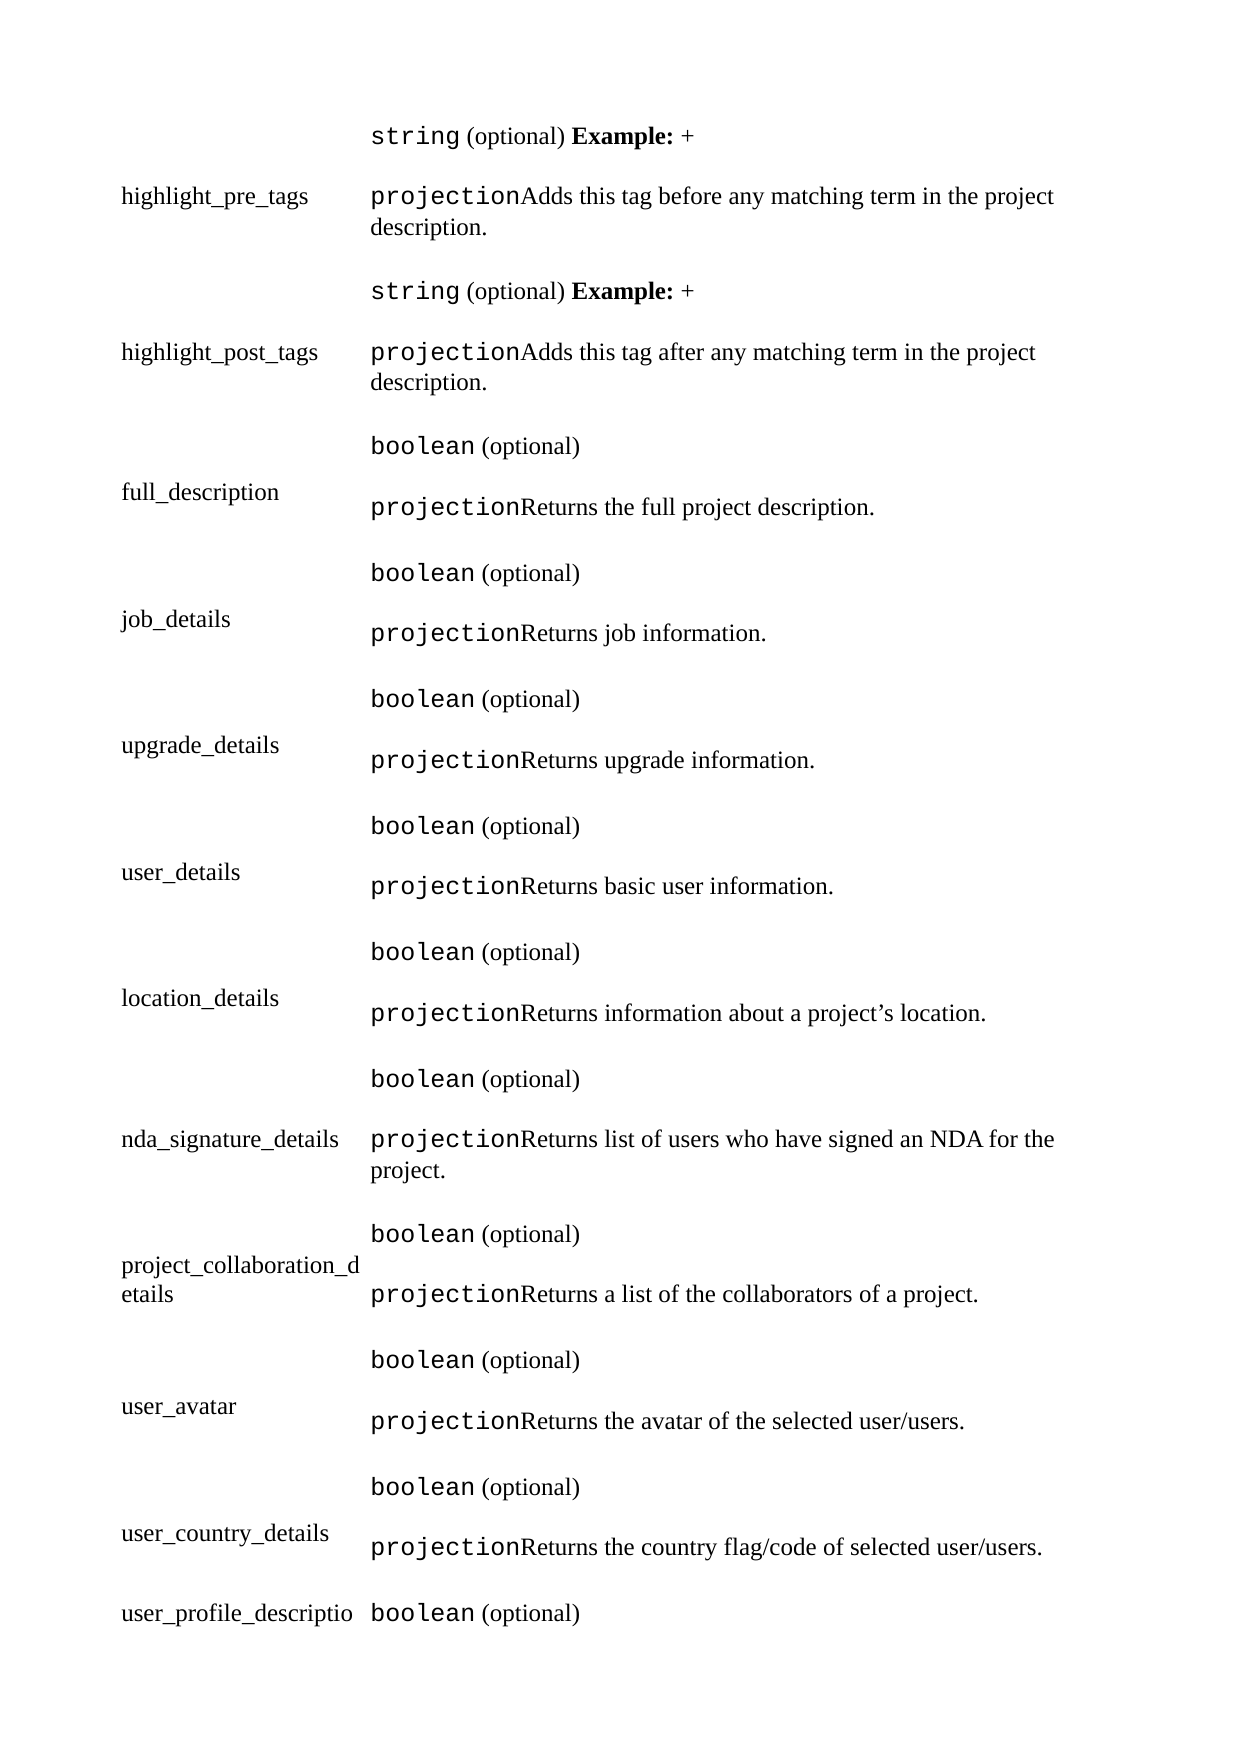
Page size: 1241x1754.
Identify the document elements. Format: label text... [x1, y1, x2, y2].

table_cell location_details [118, 934, 367, 1061]
table_cell boolean (optional) projectionReturns basic user information. [367, 808, 1122, 934]
table_cell user_details [118, 808, 367, 934]
table_cell full_description [118, 429, 367, 555]
table_cell highlight_post_tags [118, 273, 367, 428]
table_cell boolean (optional) projectionReturns a list of the collaborators of a project. [367, 1216, 1122, 1342]
table_cell highlight_pre_tags [118, 118, 367, 273]
table_cell boolean (optional) [367, 1595, 1122, 1632]
table_cell string (optional) Example: + projectionAdds this tag before any matching term in the project description. [367, 118, 1122, 273]
table_cell nda_signature_details [118, 1061, 367, 1216]
table_cell boolean (optional) projectionReturns the avatar of the selected user/users. [367, 1343, 1122, 1469]
table_cell job_details [118, 555, 367, 681]
table_cell user_country_details [118, 1469, 367, 1595]
table_cell boolean (optional) projectionReturns the full project description. [367, 429, 1122, 555]
table_cell string (optional) Example: + projectionAdds this tag after any matching term in the project description. [367, 273, 1122, 428]
table_cell upgrade_details [118, 681, 367, 808]
table_cell boolean (optional) projectionReturns job information. [367, 555, 1122, 681]
table_cell boolean (optional) projectionReturns the country flag/code of selected user/users. [367, 1469, 1122, 1595]
table_cell project_collaboration_details [118, 1216, 367, 1342]
table_cell user_profile_descriptio [118, 1595, 367, 1632]
table_cell user_avatar [118, 1343, 367, 1469]
table_cell boolean (optional) projectionReturns information about a project’s location. [367, 934, 1122, 1061]
table_cell boolean (optional) projectionReturns list of users who have signed an NDA for the project. [367, 1061, 1122, 1216]
table_cell boolean (optional) projectionReturns upgrade information. [367, 681, 1122, 808]
